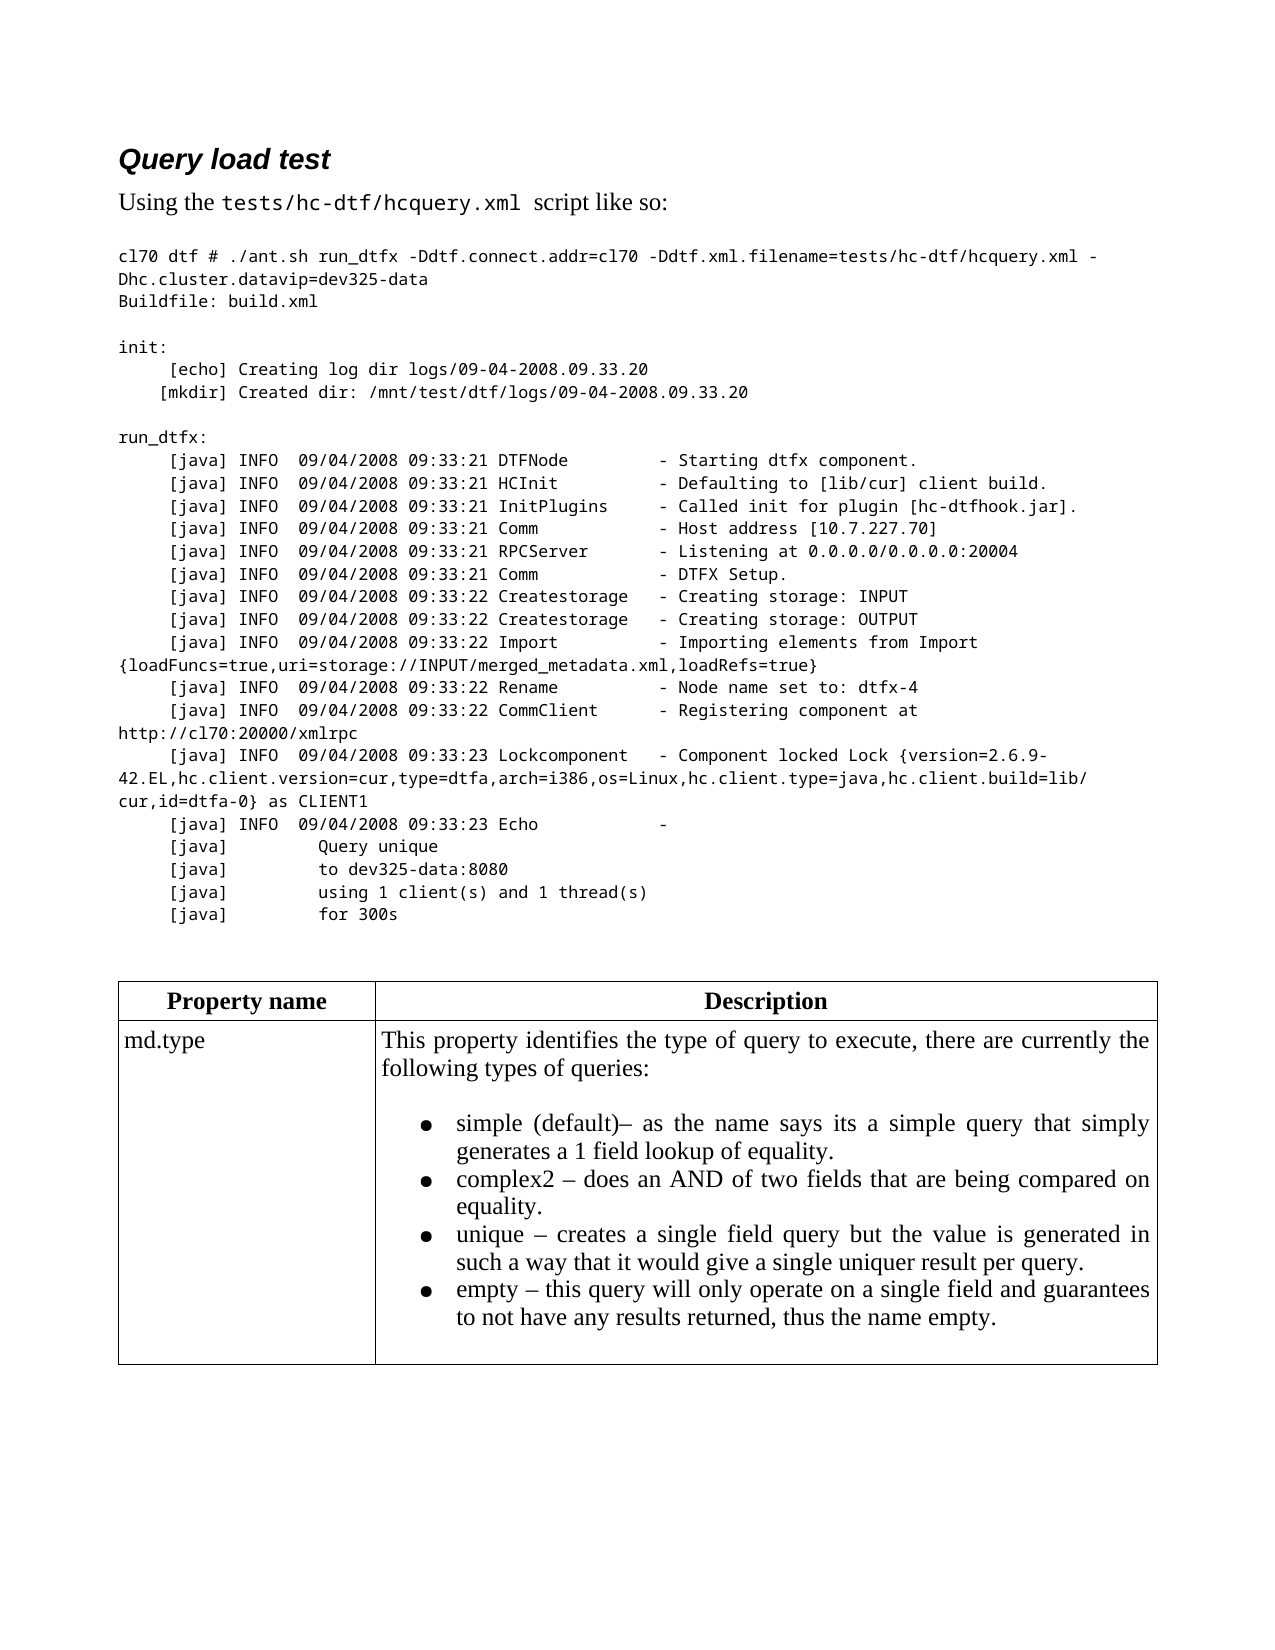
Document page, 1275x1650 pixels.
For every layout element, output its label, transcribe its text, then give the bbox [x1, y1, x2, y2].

subtitle Query load test [118, 143, 1157, 176]
table_cell md.type [119, 1021, 375, 1364]
text [java] INFO 09/04/2008 09:33:21 Comm - Host address [10.7.227.70] [118, 517, 1157, 539]
text [java] INFO 09/04/2008 09:33:23 Lockcomponent - Component locked Lock {version=2.6.9-42.EL,hc.client.version=cur,type=dtfa,arch=i386,os=Linux,hc.client.type=java,hc.client.build=lib/cur,id=dtfa-0} as CLIENT1 [118, 744, 1157, 812]
table_header Description [376, 982, 1157, 1020]
text [java] INFO 09/04/2008 09:33:23 Echo - [118, 812, 1157, 835]
text [java] INFO 09/04/2008 09:33:22 Rename - Node name set to: dtfx-4 [118, 676, 1157, 698]
text Using the tests/hc-dtf/hcquery.xml script like so: [118, 188, 1157, 217]
text [java] Query unique [118, 835, 1157, 857]
table_cell This property identifies the type of query to execute, there are currently the following types of queries: simple (default)– as the name says its a simple query that simply generates a 1 field lookup of equality. complex2 – does an AND of two fields that are being compared on equality. unique – creates a single field query but the value is generated in such a way that it would give a single uniquer result per query. empty – this query will only operate on a single field and guarantees to not have any results returned, thus the name empty. [376, 1021, 1157, 1364]
text run_dtfx: [118, 426, 1157, 449]
text [java] using 1 client(s) and 1 thread(s) [118, 880, 1157, 903]
text init: [118, 335, 1157, 358]
text [java] INFO 09/04/2008 09:33:22 Import - Importing elements from Import {loadFuncs=true,uri=storage://INPUT/merged_metadata.xml,loadRefs=true} [118, 630, 1157, 676]
text [mkdir] Created dir: /mnt/test/dtf/logs/09-04-2008.09.33.20 [118, 381, 1157, 403]
text Buildfile: build.xml [118, 290, 1157, 312]
text [java] for 300s [118, 903, 1157, 926]
text [java] INFO 09/04/2008 09:33:21 Comm - DTFX Setup. [118, 562, 1157, 585]
text [java] INFO 09/04/2008 09:33:22 Createstorage - Creating storage: OUTPUT [118, 608, 1157, 630]
text [java] INFO 09/04/2008 09:33:21 DTFNode - Starting dtfx component. [118, 449, 1157, 471]
text [java] to dev325-data:8080 [118, 857, 1157, 880]
text [java] INFO 09/04/2008 09:33:21 HCInit - Defaulting to [lib/cur] client build. [118, 471, 1157, 494]
text [java] INFO 09/04/2008 09:33:22 CommClient - Registering component at http://cl70:20000/xmlrpc [118, 698, 1157, 744]
text cl70 dtf # ./ant.sh run_dtfx -Ddtf.connect.addr=cl70 -Ddtf.xml.filename=tests/hc-dtf/hcquery.xml -Dhc.cluster.datavip=dev325-data [118, 244, 1157, 290]
table_header Property name [119, 982, 375, 1020]
text [java] INFO 09/04/2008 09:33:22 Createstorage - Creating storage: INPUT [118, 585, 1157, 608]
text [echo] Creating log dir logs/09-04-2008.09.33.20 [118, 358, 1157, 381]
text [java] INFO 09/04/2008 09:33:21 RPCServer - Listening at 0.0.0.0/0.0.0.0:20004 [118, 539, 1157, 562]
text [java] INFO 09/04/2008 09:33:21 InitPlugins - Called init for plugin [hc-dtfhook.jar]. [118, 494, 1157, 517]
